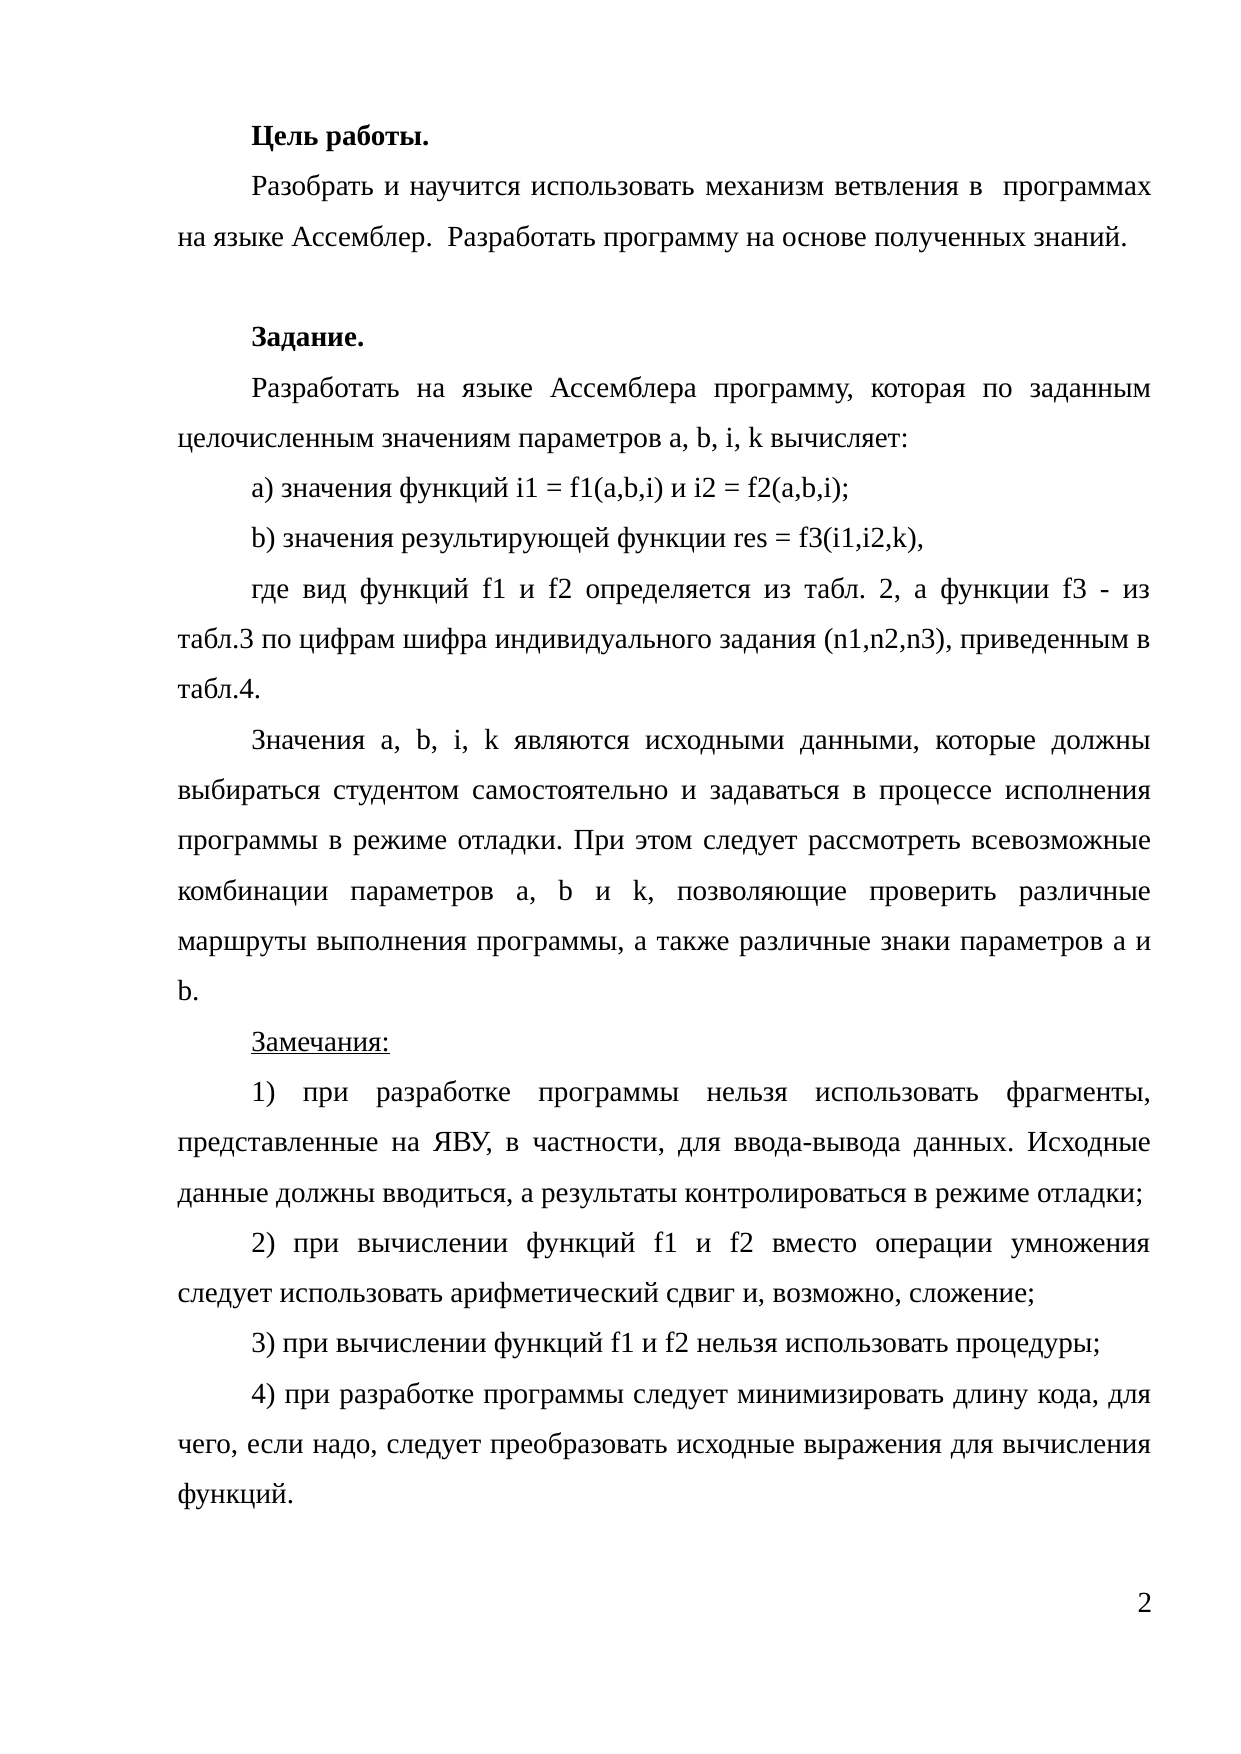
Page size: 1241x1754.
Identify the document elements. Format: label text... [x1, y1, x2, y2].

text Замечания: [177, 1024, 1152, 1057]
text 4) при разработке программы следует минимизировать длину кода, для чего, если надо, следует преобразовать исходные выражения для вычисления функций. [177, 1376, 1152, 1510]
text 1) при разработке программы нельзя использовать фрагменты, представленные на ЯВУ, в частности, для ввода-вывода данных. Исходные данные должны вводиться, а результаты контролироваться в режиме отладки; [177, 1074, 1152, 1208]
text а) значения функций i1 = f1(a,b,i) и i2 = f2(a,b,i); [177, 470, 1152, 504]
text Разобрать и научится использовать механизм ветвления в программах на языке Ассемблер. Разработать программу на основе полученных знаний. [177, 168, 1152, 252]
text где вид функций f1 и f2 определяется из табл. 2, а функции f3 - из табл.3 по цифрам шифра индивидуального задания (n1,n2,n3), приведенным в табл.4. [177, 571, 1152, 705]
text 2) при вычислении функций f1 и f2 вместо операции умножения следует использовать арифметический сдвиг и, возможно, сложение; [177, 1225, 1152, 1309]
text Разработать на языке Ассемблера программу, которая по заданным целочисленным значениям параметров a, b, i, k вычисляет: [177, 370, 1152, 453]
text b) значения результирующей функции res = f3(i1,i2,k), [177, 521, 1152, 554]
text Значения a, b, i, k являются исходными данными, которые должны выбираться студентом самостоятельно и задаваться в процессе исполнения программы в режиме отладки. При этом следует рассмотреть всевозможные комбинации параметров a, b и k, позволяющие проверить различные маршруты выполнения программы, а также различные знаки параметров a и b. [177, 722, 1152, 1007]
subtitle Цель работы. [177, 118, 1152, 152]
subtitle Задание. [177, 319, 1152, 353]
text 3) при вычислении функций f1 и f2 нельзя использовать процедуры; [177, 1326, 1152, 1359]
